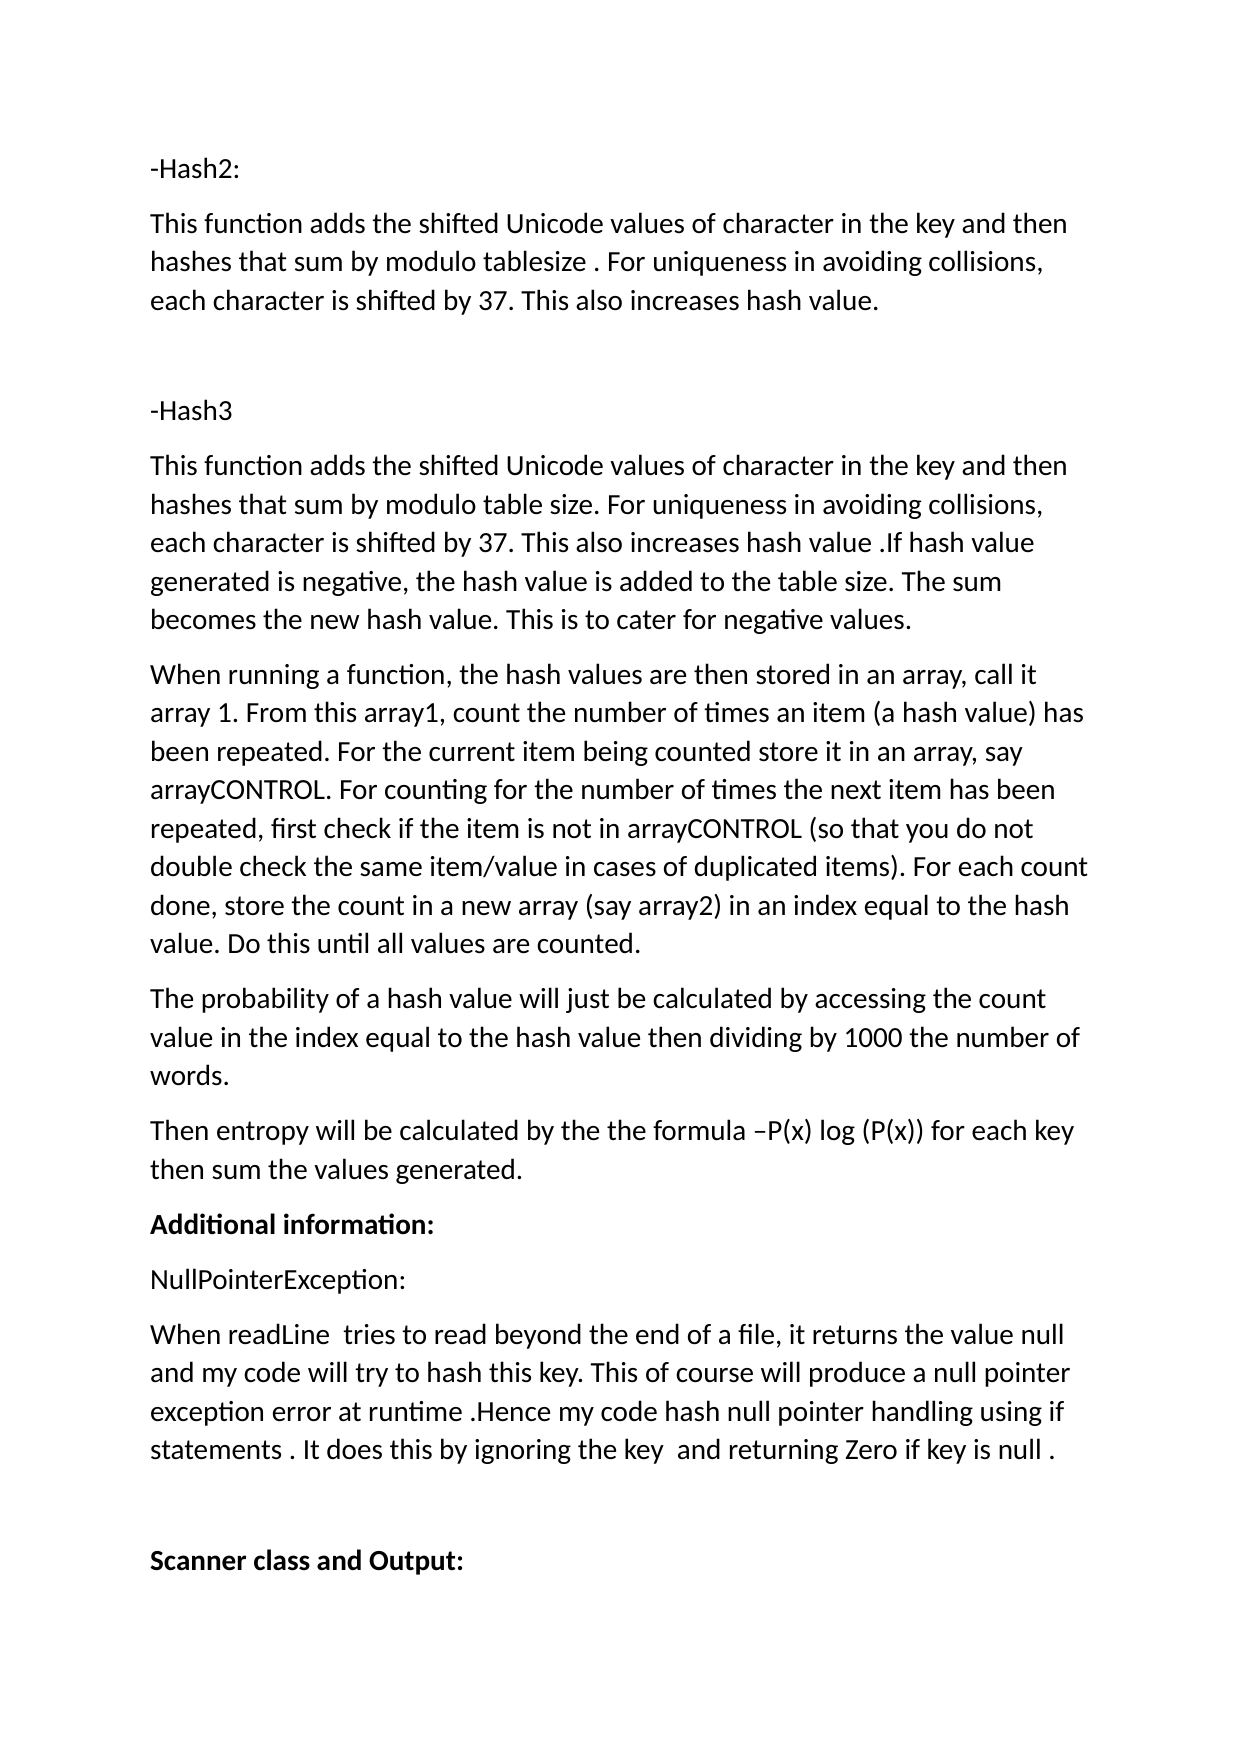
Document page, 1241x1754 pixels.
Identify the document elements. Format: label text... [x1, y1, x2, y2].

text -Hash3 [150, 392, 1090, 428]
text Then entropy will be calculated by the the formula –P(x) log (P(x)) for each key then sum the values generated. [150, 1112, 1090, 1186]
text This function adds the shifted Unicode values of character in the key and then hashes that sum by modulo tablesize . For uniqueness in avoiding collisions, each character is shifted by 37. This also increases hash value. [150, 205, 1090, 318]
text This function adds the shifted Unicode values of character in the key and then hashes that sum by modulo table size. For uniqueness in avoiding collisions, each character is shifted by 37. This also increases hash value .If hash value generated is negative, the hash value is added to the table size. The sum becomes the new hash value. This is to cater for negative values. [150, 447, 1090, 637]
text Additional information: [150, 1206, 1090, 1241]
text When readLine tries to read beyond the end of a file, it returns the value null and my code will try to hash this key. This of course will produce a null pointer exception error at runtime .Hence my code hash null pointer handling using if statements . It does this by ignoring the key and returning Zero if key is null . [150, 1316, 1090, 1467]
text NullPointerException: [150, 1261, 1090, 1297]
text -Hash2: [150, 150, 1090, 186]
text When running a function, the hash values are then stored in an array, call it array 1. From this array1, count the number of times an item (a hash value) has been repeated. For the current item being counted store it in an array, say arrayCONTROL. For counting for the number of times the next item has been repeated, first check if the item is not in arrayCONTROL (so that you do not double check the same item/value in cases of duplicated items). For each count done, store the count in a new array (say array2) in an index equal to the hash value. Do this until all values are counted. [150, 656, 1090, 961]
text Scanner class and Output: [150, 1542, 1090, 1577]
text The probability of a hash value will just be calculated by accessing the count value in the index equal to the hash value then dividing by 1000 the number of words. [150, 980, 1090, 1093]
